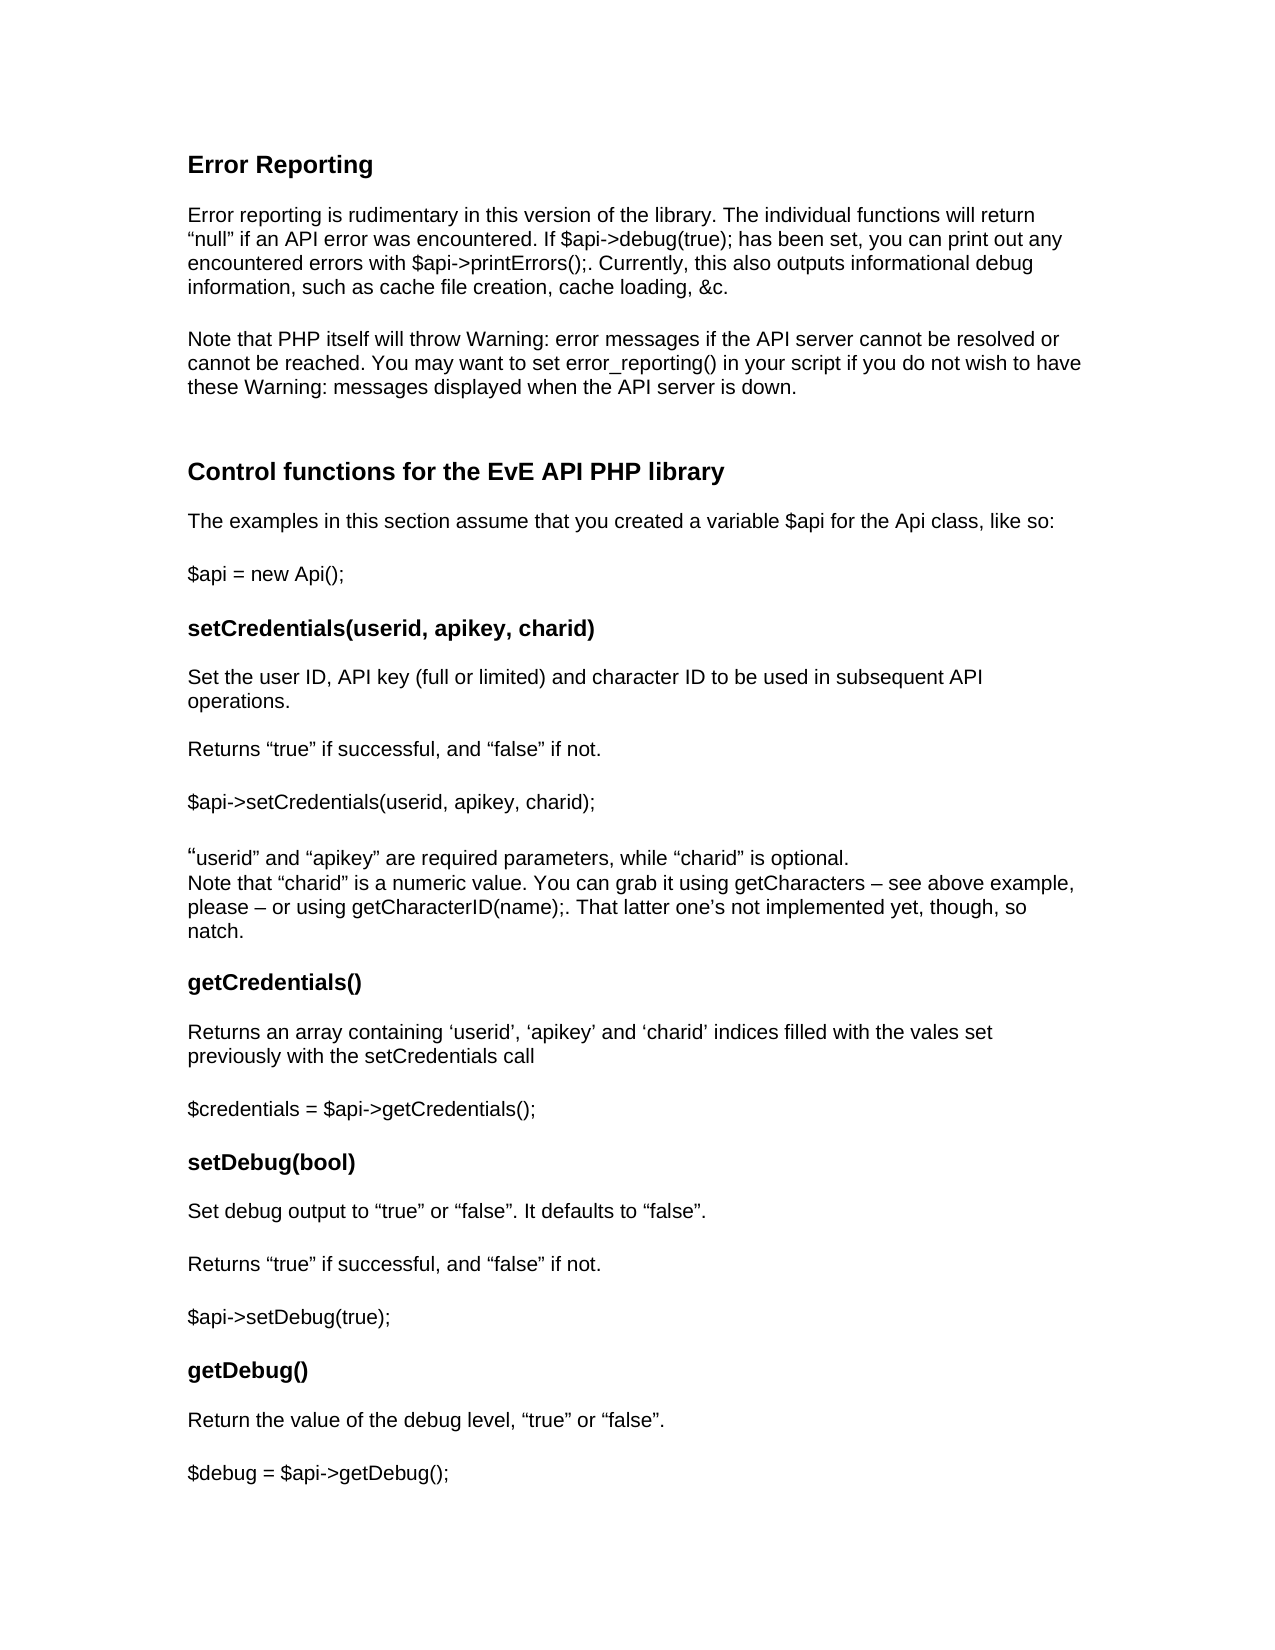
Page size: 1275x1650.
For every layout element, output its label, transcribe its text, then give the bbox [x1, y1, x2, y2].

text Error Reporting [187, 150, 1087, 179]
text getCredentials() [187, 969, 1087, 996]
text $api->setDebug(true); [187, 1305, 1087, 1329]
text Returns “true” if successful, and “false” if not. [187, 713, 1087, 761]
text Error reporting is rudimentary in this version of the library. The individual functions will return “null” if an API error was encountered. If $api->debug(true); has been set, you can print out any encountered errors with $api->printErrors();. Currently, this also outputs informational debug information, such as cache file creation, cache loading, &c. [187, 203, 1087, 298]
text getDebug() [187, 1357, 1087, 1384]
text $api->setCredentials(userid, apikey, charid); [187, 790, 1087, 814]
text setCredentials(userid, apikey, charid) [187, 615, 1087, 641]
text Note that PHP itself will throw Warning: error messages if the API server cannot be resolved or cannot be reached. You may want to set error_reporting() in your script if you do not wish to have these Warning: messages displayed when the API server is down. [187, 327, 1087, 399]
text Returns “true” if successful, and “false” if not. [187, 1252, 1087, 1276]
text $api = new Api(); [187, 562, 1087, 586]
text Note that “charid” is a numeric value. You can grab it using getCharacters – see above example, please – or using getCharacterID(name);. That latter one’s not implemented yet, though, so natch. [187, 871, 1087, 943]
text Set the user ID, API key (full or limited) and character ID to be used in subsequent API operations. [187, 665, 1087, 713]
text Set debug output to “true” or “false”. It defaults to “false”. [187, 1199, 1087, 1223]
text Returns an array containing ‘userid’, ‘apikey’ and ‘charid’ indices filled with the vales set previously with the setCredentials call [187, 1020, 1087, 1068]
text Control functions for the EvE API PHP library [187, 457, 1087, 485]
text setDebug(bool) [187, 1149, 1087, 1175]
text “userid” and “apikey” are required parameters, while “charid” is optional. [187, 842, 1087, 871]
text $credentials = $api->getCredentials(); [187, 1096, 1087, 1120]
text Return the value of the debug level, “true” or “false”. [187, 1408, 1087, 1432]
text The examples in this section assume that you created a variable $api for the Api class, like so: [187, 509, 1087, 533]
text $debug = $api->getDebug(); [187, 1461, 1087, 1484]
